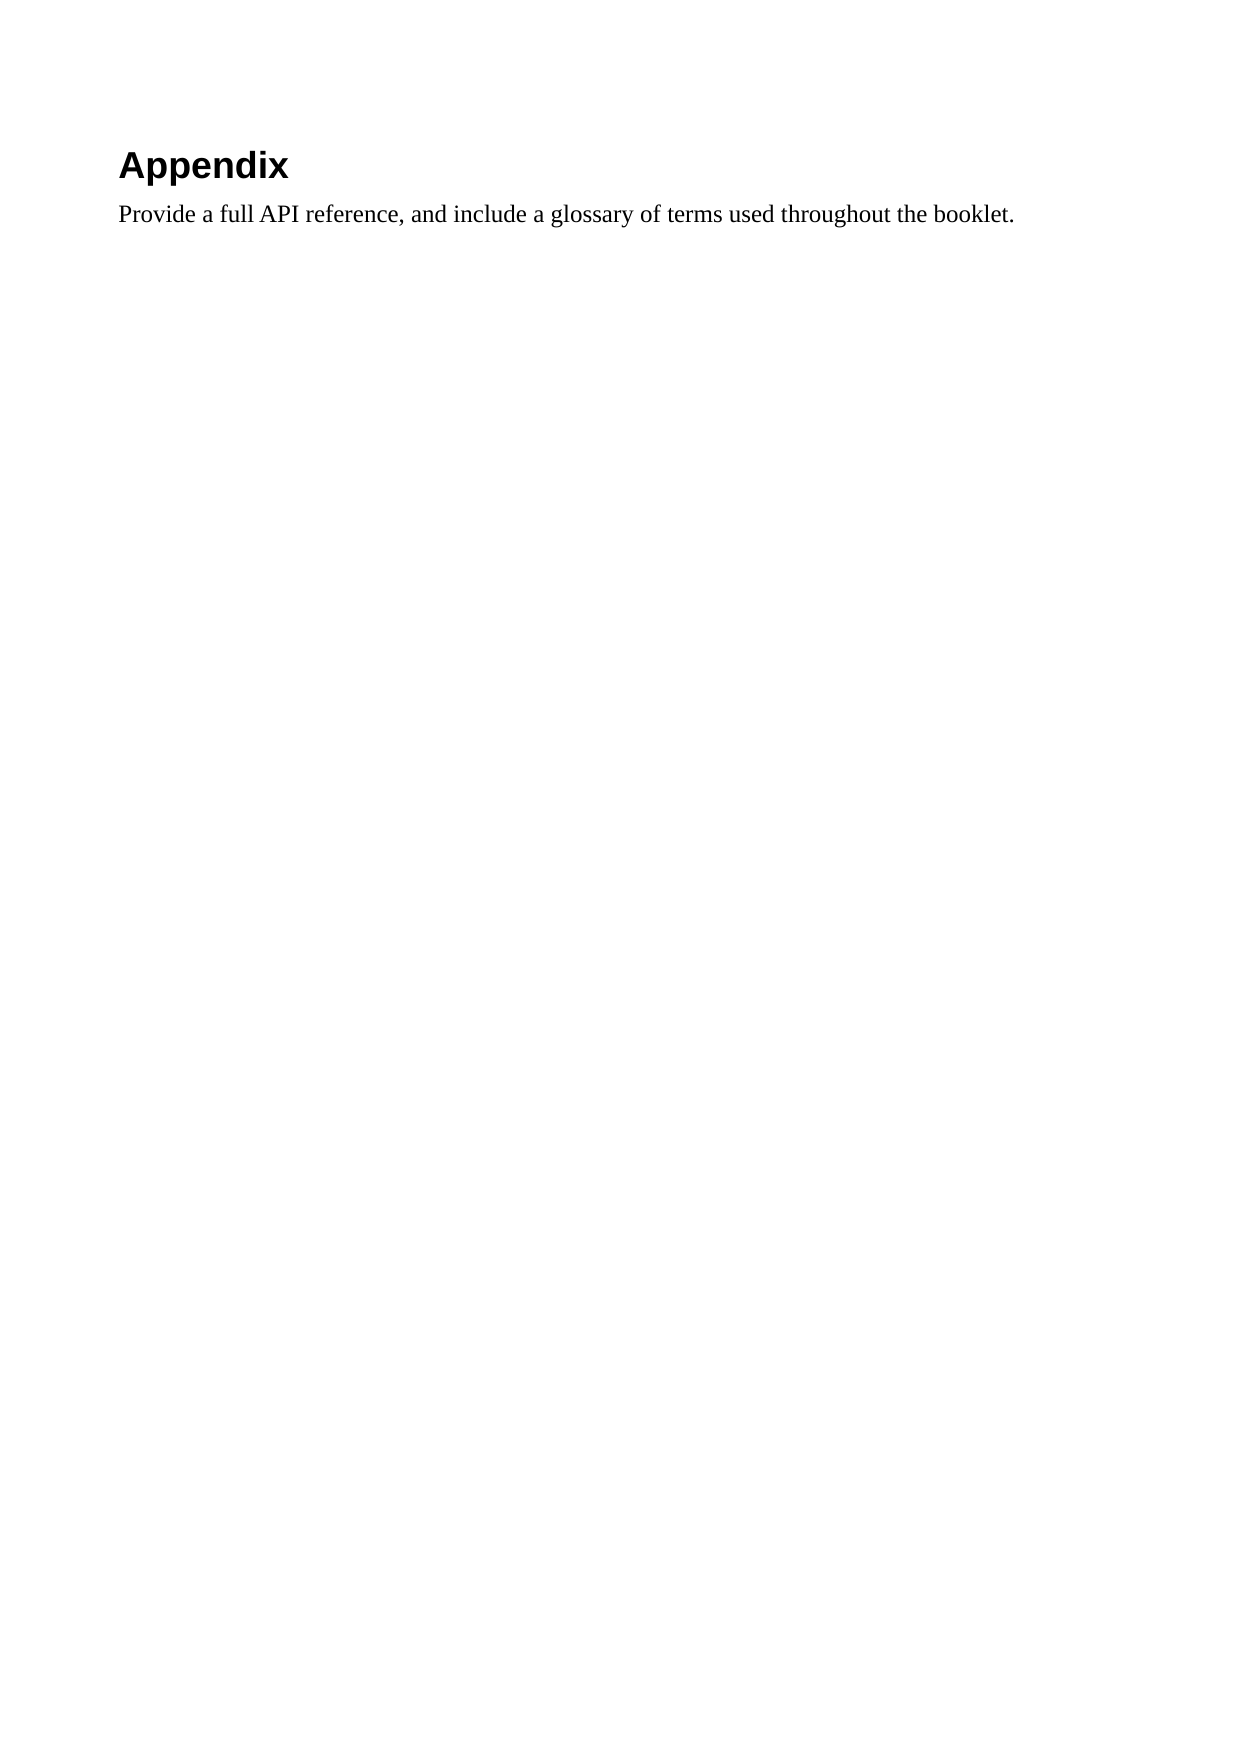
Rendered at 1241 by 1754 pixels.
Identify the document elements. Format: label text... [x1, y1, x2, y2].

text Provide a full API reference, and include a glossary of terms used throughout the booklet. [118, 199, 1122, 227]
subtitle Appendix [118, 143, 1122, 186]
